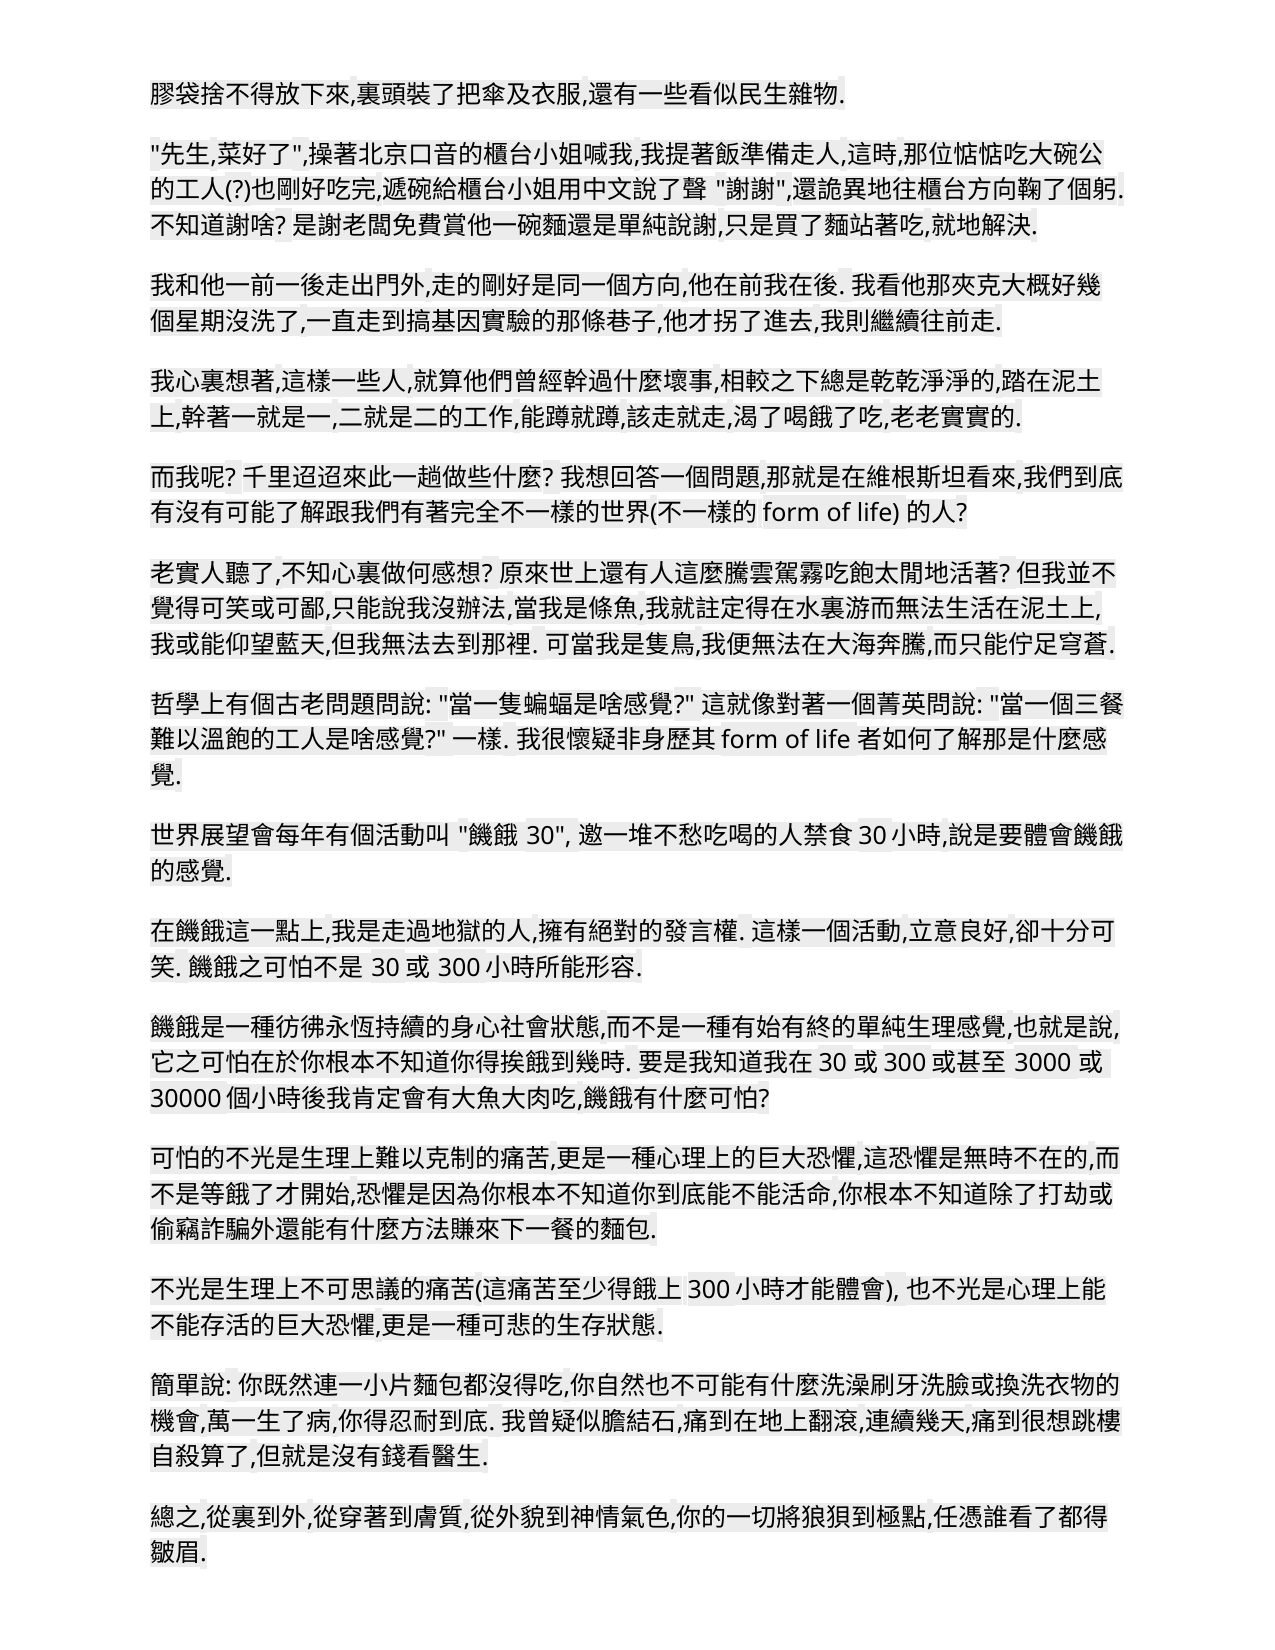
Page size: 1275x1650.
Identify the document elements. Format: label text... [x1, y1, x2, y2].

text 饑餓是一種彷彿永恆持續的身心社會狀態,而不是一種有始有終的單純生理感覺,也就是說,它之可怕在於你根本不知道你得挨餓到幾時. 要是我知道我在30 或300或甚至 3000 或 30000個小時後我肯定會有大魚大肉吃,饑餓有什麼可怕? [150, 1008, 1125, 1114]
text 可怕的不光是生理上難以克制的痛苦,更是一種心理上的巨大恐懼,這恐懼是無時不在的,而不是等餓了才開始,恐懼是因為你根本不知道你到底能不能活命,你根本不知道除了打劫或偷竊詐騙外還能有什麼方法賺來下一餐的麵包. [150, 1139, 1125, 1246]
text 世界展望會每年有個活動叫 "饑餓 30", 邀一堆不愁吃喝的人禁食30小時,說是要體會饑餓的感覺. [150, 817, 1125, 887]
text 老實人聽了,不知心裏做何感想? 原來世上還有人這麼騰雲駕霧吃飽太閒地活著? 但我並不覺得可笑或可鄙,只能說我沒辦法,當我是條魚,我就註定得在水裏游而無法生活在泥土上,我或能仰望藍天,但我無法去到那裡. 可當我是隻鳥,我便無法在大海奔騰,而只能佇足穹蒼. [150, 554, 1125, 660]
text 而我呢? 千里迢迢來此一趟做些什麼? 我想回答一個問題,那就是在維根斯坦看來,我們到底有沒有可能了解跟我們有著完全不一樣的世界(不一樣的form of life) 的人? [150, 458, 1125, 529]
text 總之,從裏到外,從穿著到膚質,從外貌到神情氣色,你的一切將狼狽到極點,任憑誰看了都得皺眉. [150, 1498, 1125, 1569]
text 在饑餓這一點上,我是走過地獄的人,擁有絕對的發言權. 這樣一個活動,立意良好,卻十分可笑. 饑餓之可怕不是 30或 300小時所能形容. [150, 912, 1125, 983]
text 膠袋捨不得放下來,裏頭裝了把傘及衣服,還有一些看似民生雜物. [150, 75, 1125, 110]
text 我心裏想著,這樣一些人,就算他們曾經幹過什麼壞事,相較之下總是乾乾淨淨的,踏在泥土上,幹著一就是一,二就是二的工作,能蹲就蹲,該走就走,渴了喝餓了吃,老老實實的. [150, 362, 1125, 433]
text 哲學上有個古老問題問說: "當一隻蝙蝠是啥感覺?" 這就像對著一個菁英問說: "當一個三餐難以溫飽的工人是啥感覺?" 一樣. 我很懷疑非身歷其form of life 者如何了解那是什麼感覺. [150, 685, 1125, 792]
text "先生,菜好了",操著北京口音的櫃台小姐喊我,我提著飯準備走人,這時,那位惦惦吃大碗公的工人(?)也剛好吃完,遞碗給櫃台小姐用中文說了聲 "謝謝",還詭異地往櫃台方向鞠了個躬.不知道謝啥? 是謝老闆免費賞他一碗麵還是單純說謝,只是買了麵站著吃,就地解決. [150, 135, 1125, 242]
text 不光是生理上不可思議的痛苦(這痛苦至少得餓上300小時才能體會), 也不光是心理上能不能存活的巨大恐懼,更是一種可悲的生存狀態. [150, 1271, 1125, 1342]
text 簡單說: 你既然連一小片麵包都沒得吃,你自然也不可能有什麼洗澡刷牙洗臉或換洗衣物的機會,萬一生了病,你得忍耐到底. 我曾疑似膽結石,痛到在地上翻滾,連續幾天,痛到很想跳樓自殺算了,但就是沒有錢看醫生. [150, 1367, 1125, 1473]
text 我和他一前一後走出門外,走的剛好是同一個方向,他在前我在後. 我看他那夾克大概好幾個星期沒洗了,一直走到搞基因實驗的那條巷子,他才拐了進去,我則繼續往前走. [150, 267, 1125, 337]
